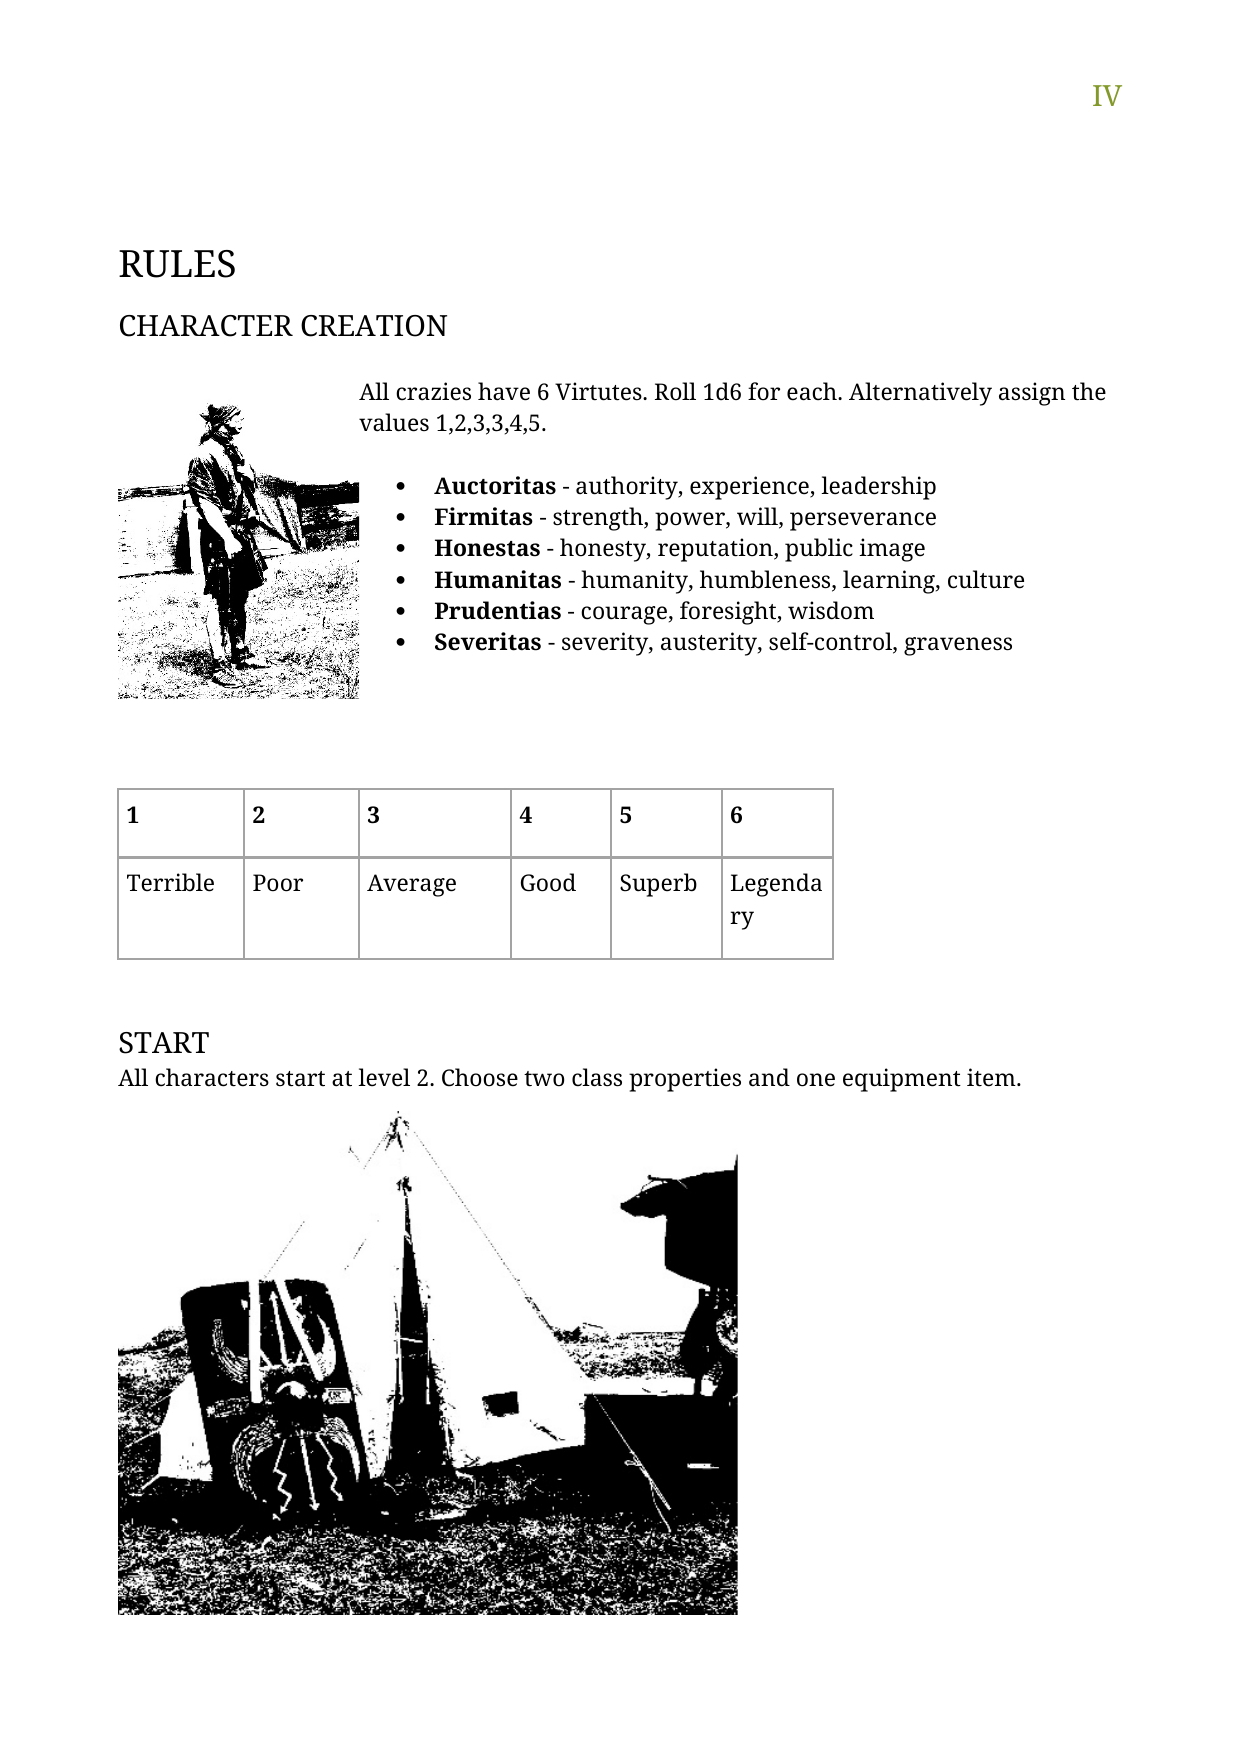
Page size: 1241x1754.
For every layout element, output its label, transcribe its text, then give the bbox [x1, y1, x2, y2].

subtitle Rules [118, 237, 1122, 288]
table_header 4 [512, 790, 610, 856]
table_header 1 [119, 790, 243, 856]
table_cell Good [512, 859, 610, 958]
subtitle Start [118, 1022, 1122, 1062]
table_header 3 [360, 790, 510, 856]
table_cell Poor [245, 859, 358, 958]
list Auctoritas - authority, experience, leadership [360, 470, 1122, 501]
table_cell Legendary [723, 859, 832, 958]
table_cell Average [360, 859, 510, 958]
table_header 6 [723, 790, 832, 856]
list Humanitas - humanity, humbleness, learning, culture [360, 563, 1122, 595]
text All characters start at level 2. Choose two class properties and one equipment item. [118, 1062, 1122, 1093]
table_header 2 [245, 790, 358, 856]
table_cell Terrible [119, 859, 243, 958]
text All crazies have 6 Virtutes. Roll 1d6 for each. Alternatively assign the values 1,2,3,3,4,5. [360, 376, 1122, 438]
list Honestas - honesty, reputation, public image [360, 532, 1122, 563]
list Prudentias - courage, foresight, wisdom [360, 595, 1122, 626]
subtitle Character Creation [118, 305, 1122, 345]
list Severitas - severity, austerity, self-control, graveness [360, 626, 1122, 657]
table_header 5 [612, 790, 721, 856]
list Firmitas - strength, power, will, perseverance [360, 501, 1122, 532]
table_cell Superb [612, 859, 721, 958]
